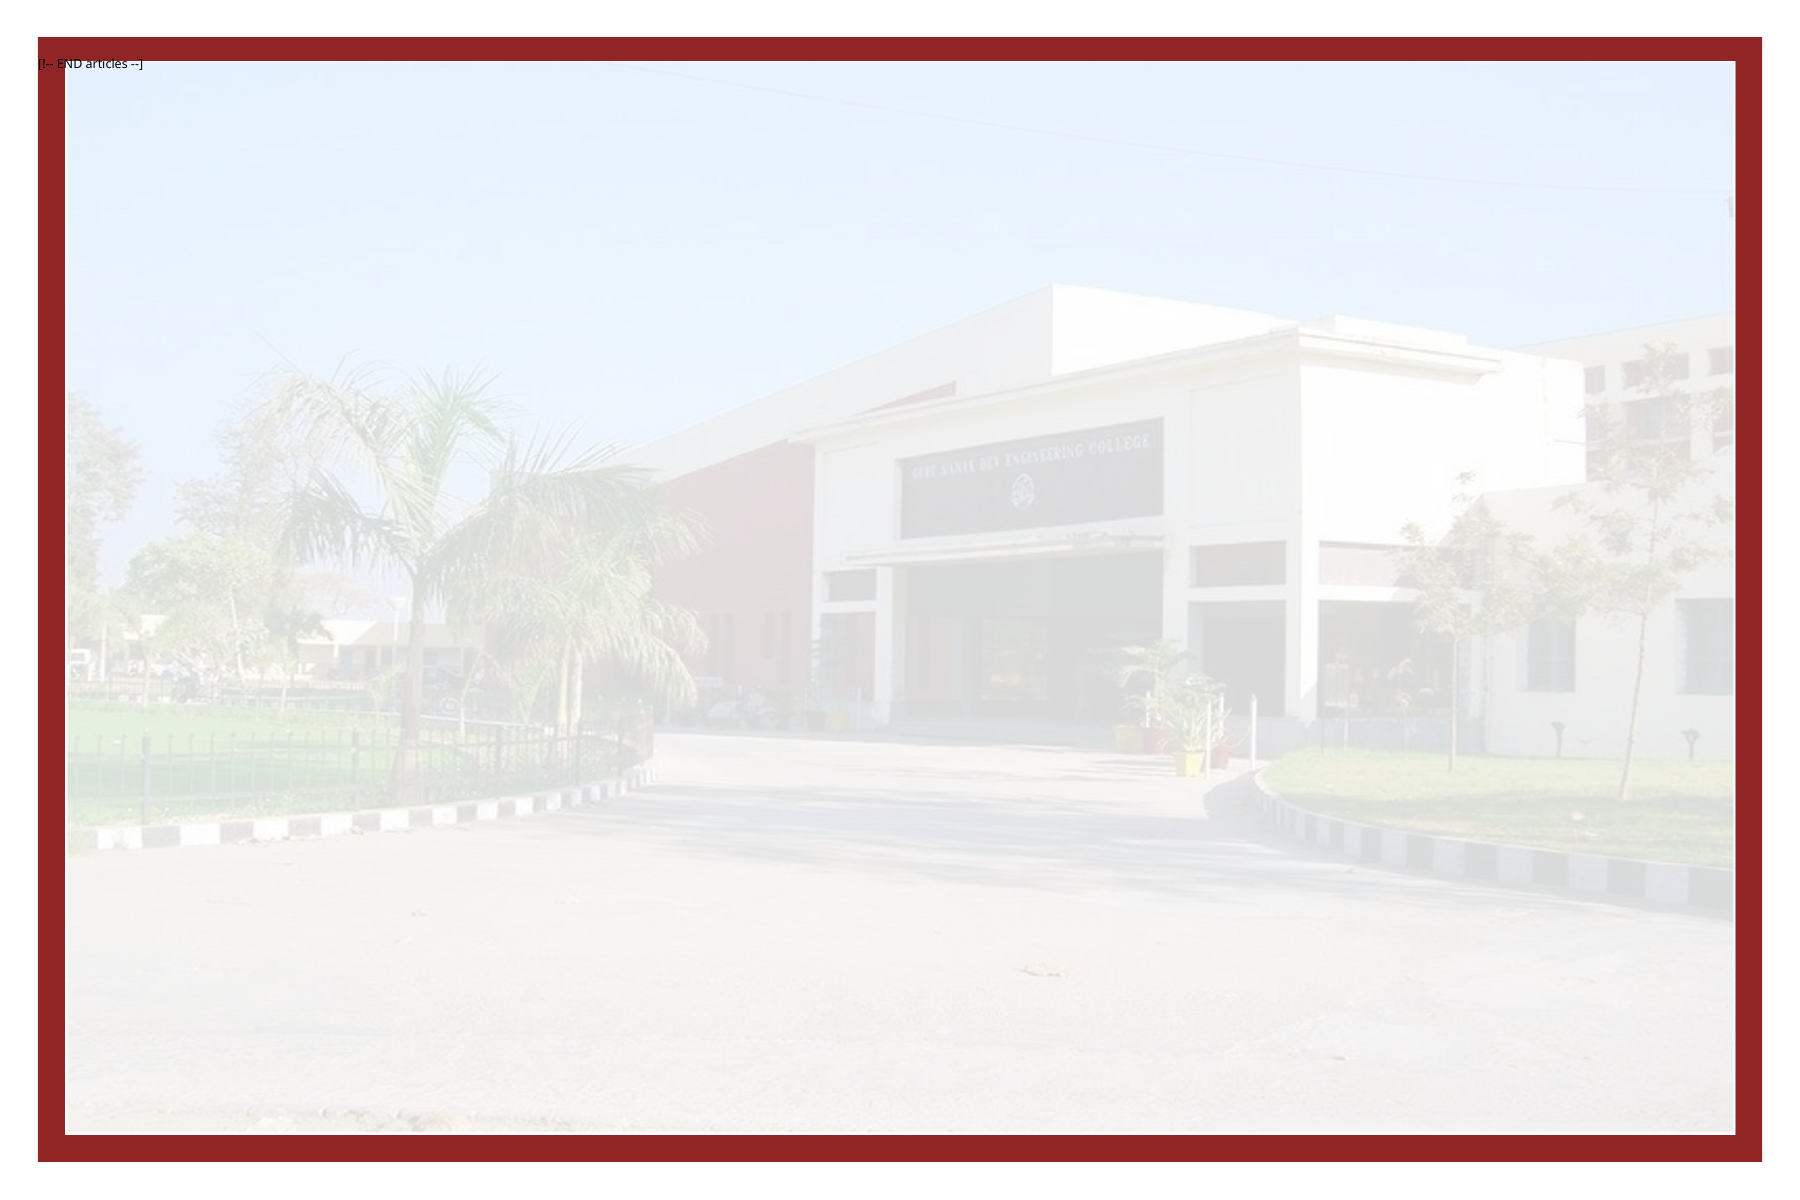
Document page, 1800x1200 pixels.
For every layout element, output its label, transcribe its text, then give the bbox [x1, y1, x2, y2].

text [!-- END articles --] [38, 55, 1762, 72]
picture [37, 37, 1763, 1162]
